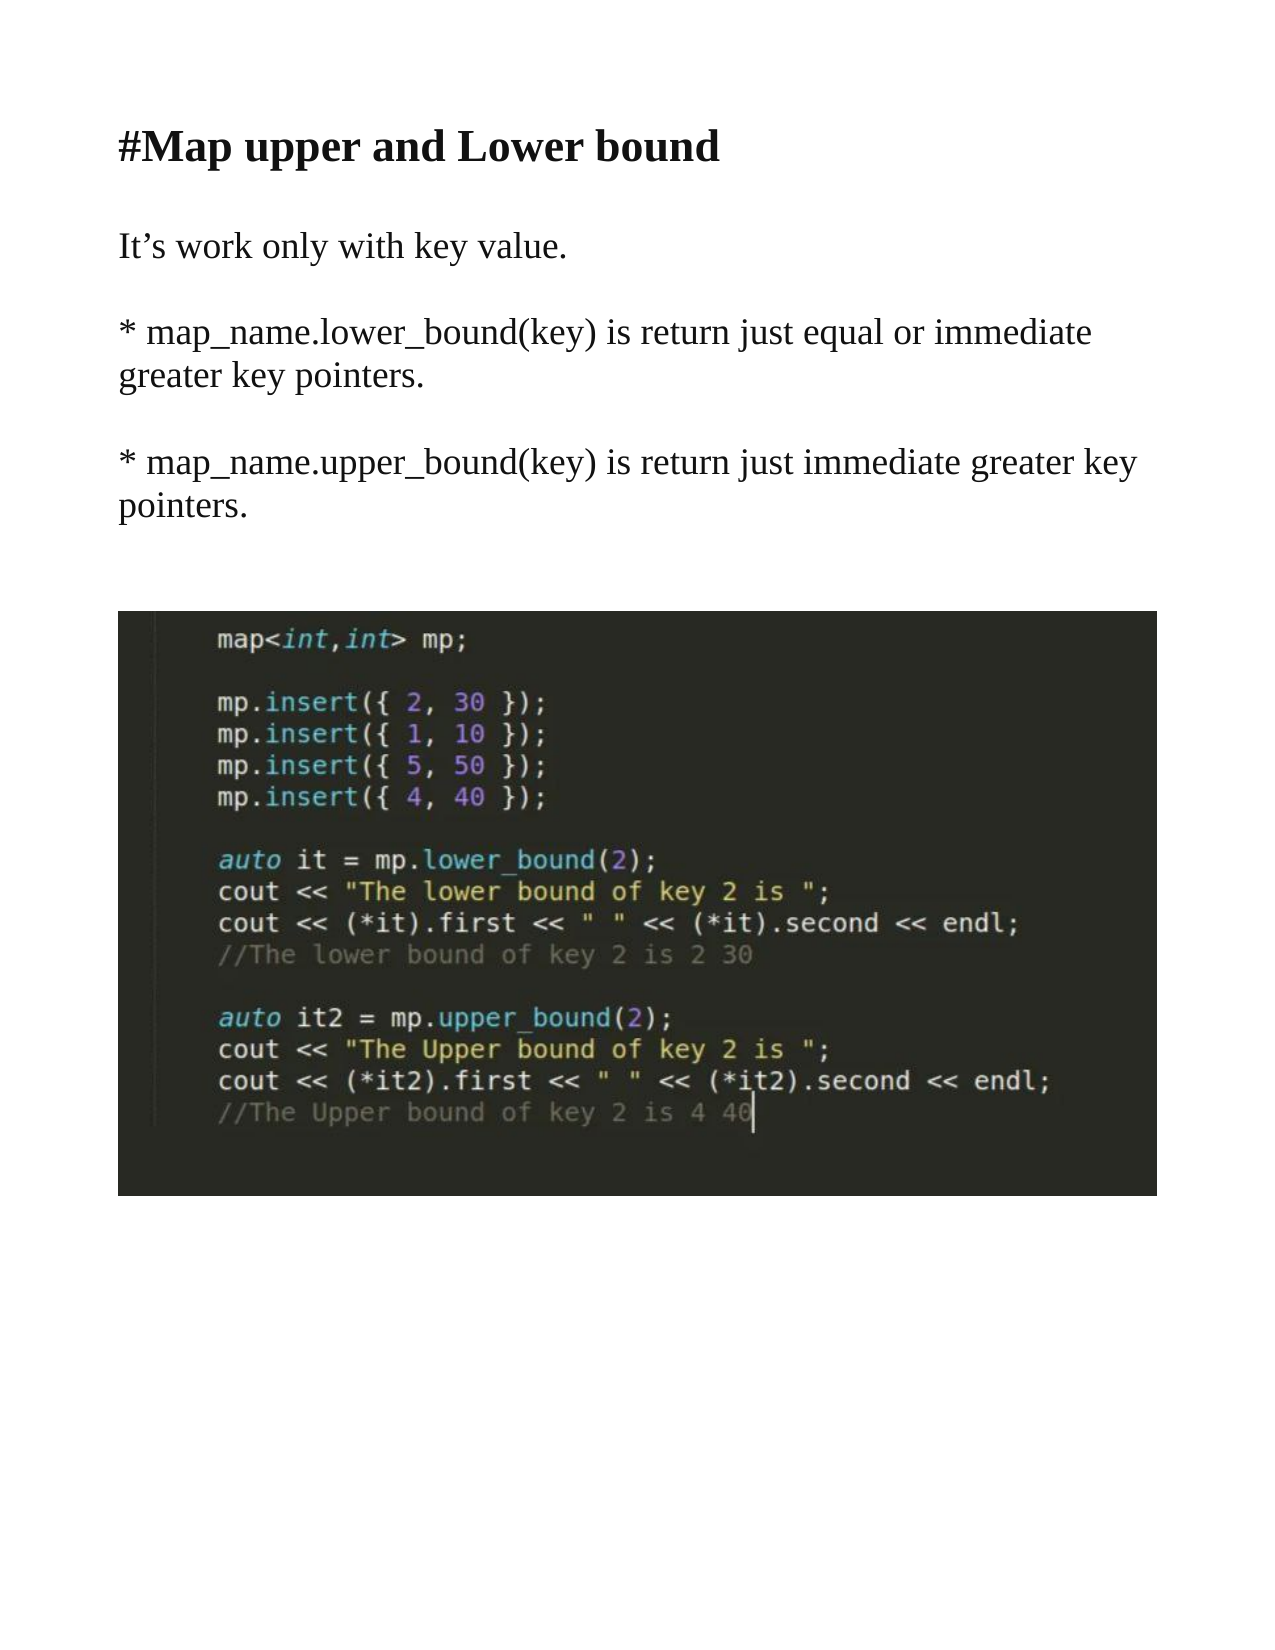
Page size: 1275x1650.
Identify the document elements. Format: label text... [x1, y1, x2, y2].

picture [118, 611, 1157, 1196]
text * map_name.upper_bound(key) is return just immediate greater key pointers. [118, 439, 1157, 525]
text #Map upper and Lower bound [118, 118, 1157, 171]
text It’s work only with key value. [118, 223, 1157, 267]
text * map_name.lower_bound(key) is return just equal or immediate greater key pointers. [118, 310, 1157, 396]
